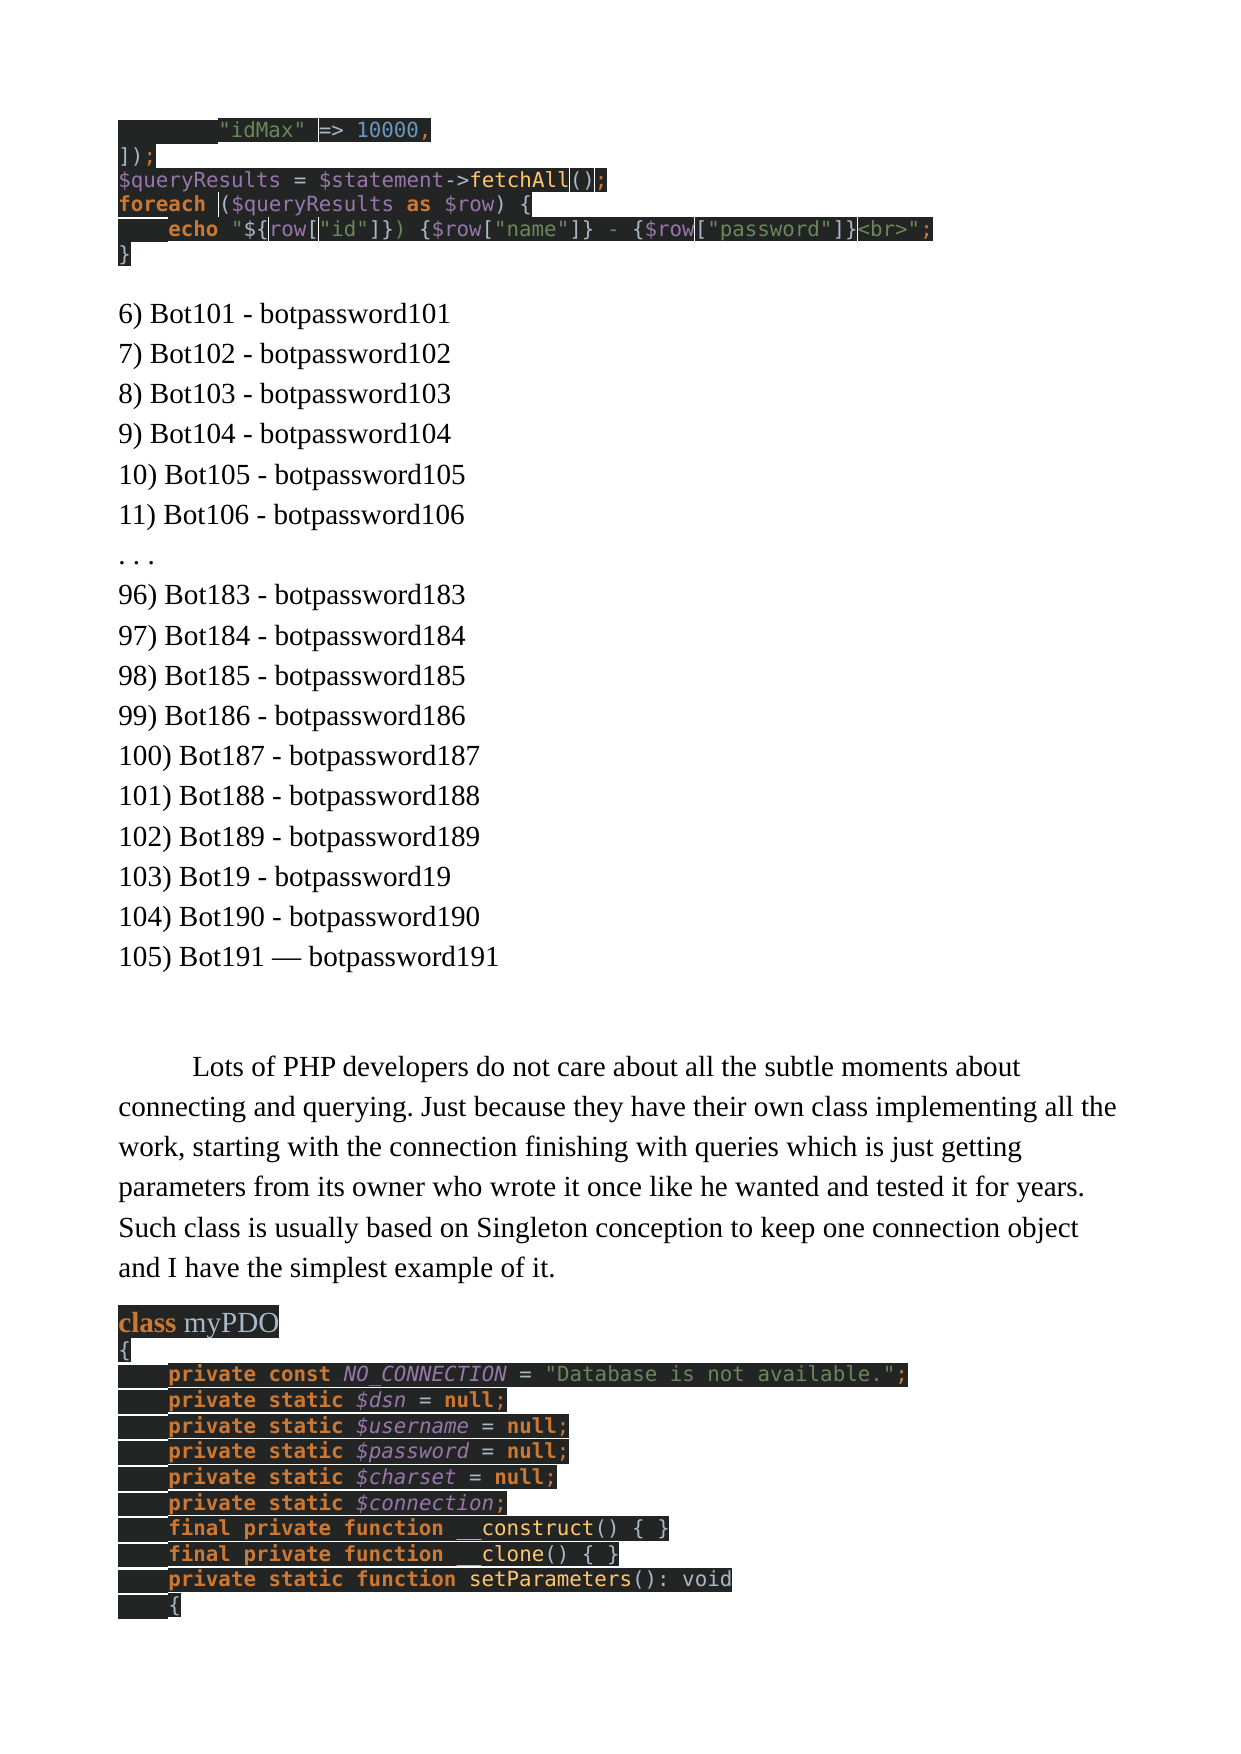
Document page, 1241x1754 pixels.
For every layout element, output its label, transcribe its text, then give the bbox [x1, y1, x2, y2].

text final private function __clone() { } [118, 1542, 1122, 1567]
text private static function setParameters(): void [118, 1567, 1122, 1593]
text foreach ($queryResults as $row) { [118, 192, 1122, 217]
text private static $password = null; [118, 1439, 1122, 1465]
text class myPDO [118, 1305, 1122, 1338]
text private const NO_CONNECTION = "Database is not available."; [118, 1362, 1122, 1388]
text "idMax" => 10000, [118, 118, 1122, 144]
text $queryResults = $statement->fetchAll(); [118, 168, 1122, 192]
text private static $username = null; [118, 1414, 1122, 1439]
text 6) Bot101 - botpassword101 7) Bot102 - botpassword102 8) Bot103 - botpassword103 9) Bot104 - botpassword104 10) Bot105 - botpassword105 11) Bot106 - botpassword106 . . . 96) Bot183 - botpassword183 97) Bot184 - botpassword184 98) Bot185 - botpassword185 99) Bot186 - botpassword186 100) Bot187 - botpassword187 101) Bot188 - botpassword188 102) Bot189 - botpassword189 103) Bot19 - botpassword19 104) Bot190 - botpassword190 105) Bot191 — botpassword191 [118, 296, 1122, 973]
text echo "${row["id"]}) {$row["name"]} - {$row["password"]}<br>"; [118, 217, 1122, 242]
text private static $dsn = null; [118, 1388, 1122, 1414]
text private static $charset = null; [118, 1465, 1122, 1491]
text { [118, 1338, 1122, 1362]
text final private function __construct() { } [118, 1516, 1122, 1542]
text } [118, 242, 1122, 266]
text { [118, 1593, 1122, 1619]
text Lots of PHP developers do not care about all the subtle moments about connecting and querying. Just because they have their own class implementing all the work, starting with the connection finishing with queries which is just getting parameters from its owner who wrote it once like he wanted and tested it for years. Such class is usually based on Singleton conception to keep one connection object and I have the simplest example of it. [118, 1049, 1122, 1283]
text private static $connection; [118, 1491, 1122, 1516]
text ]); [118, 144, 1122, 168]
